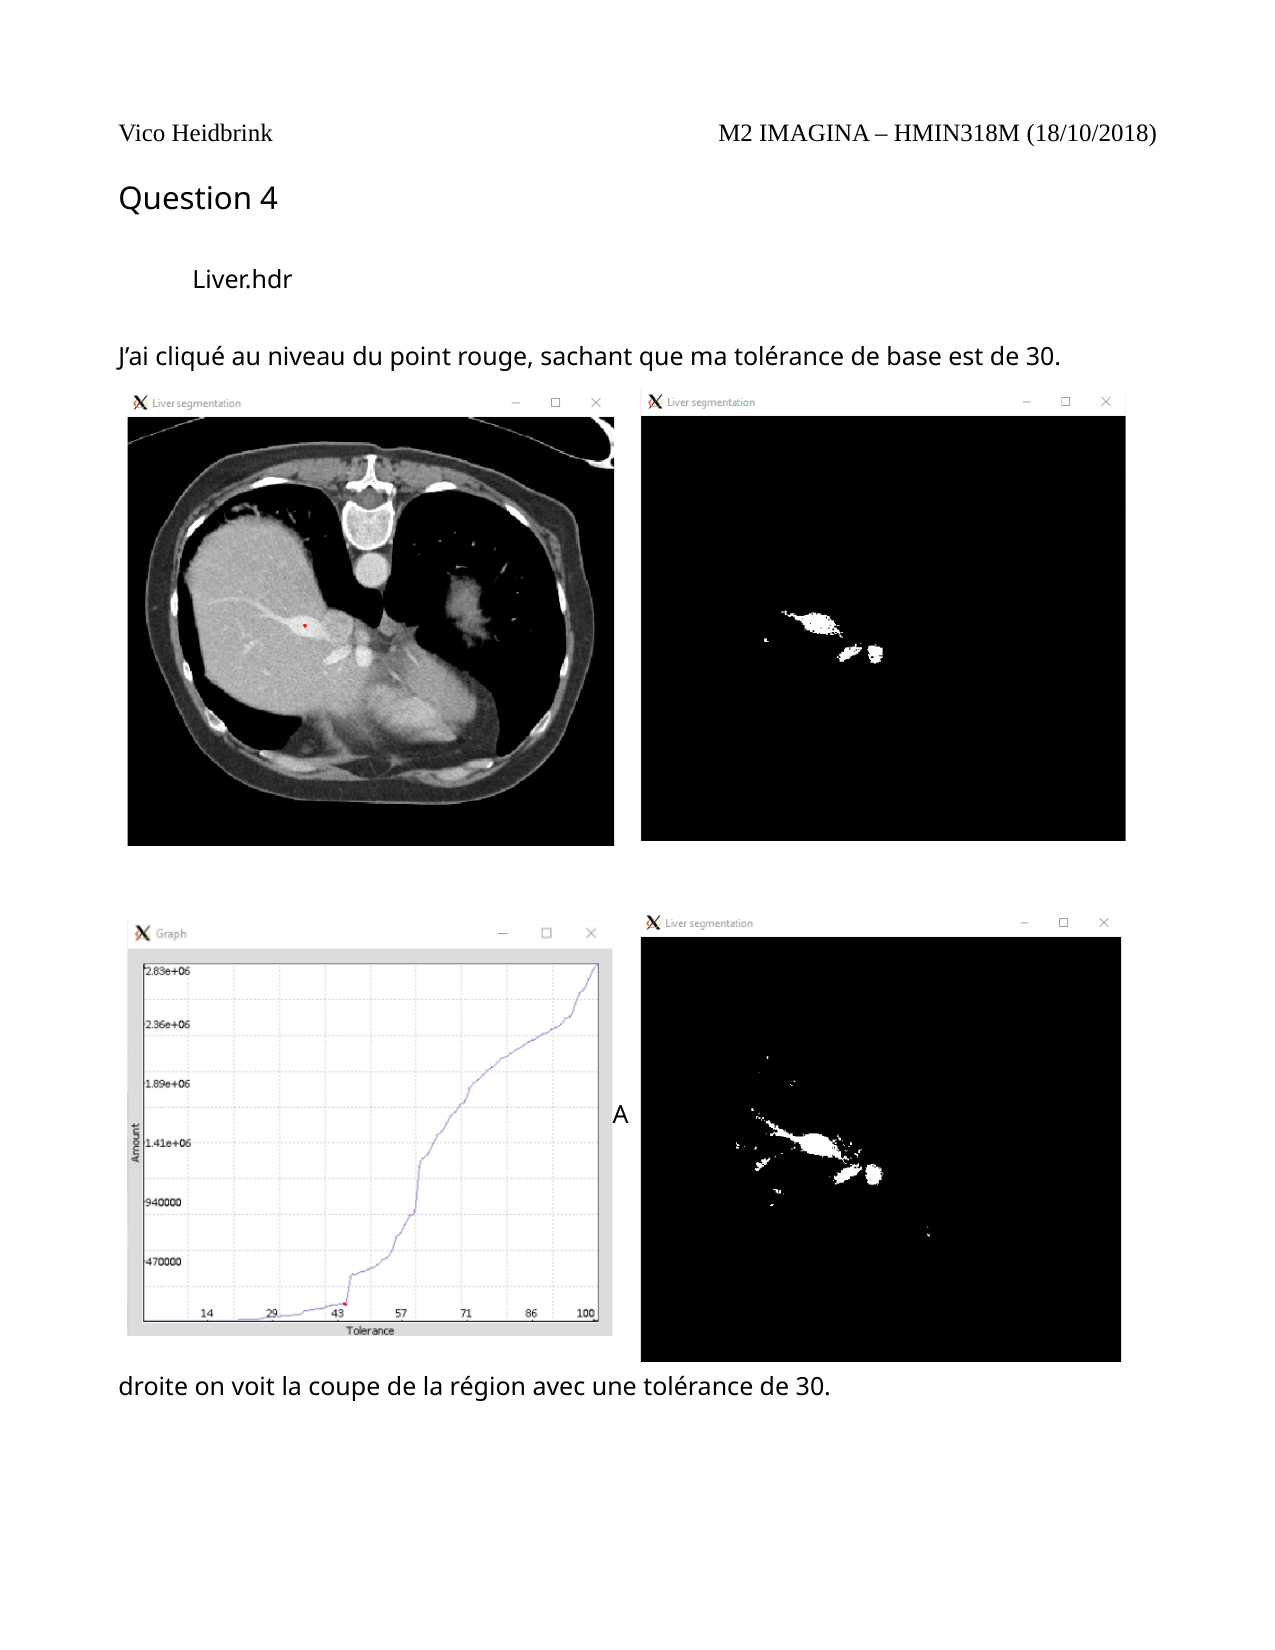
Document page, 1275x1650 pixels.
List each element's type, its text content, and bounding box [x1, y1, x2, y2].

text A droite on voit la coupe de la région avec une tolérance de 30. [118, 1097, 1157, 1403]
text Liver.hdr [118, 262, 1157, 296]
picture [640, 912, 1122, 1362]
picture [640, 389, 1126, 841]
picture [127, 920, 613, 1336]
text Question 4 [118, 176, 1157, 219]
picture [127, 390, 615, 846]
text J’ai cliqué au niveau du point rouge, sachant que ma tolérance de base est de 30. [118, 338, 1157, 372]
